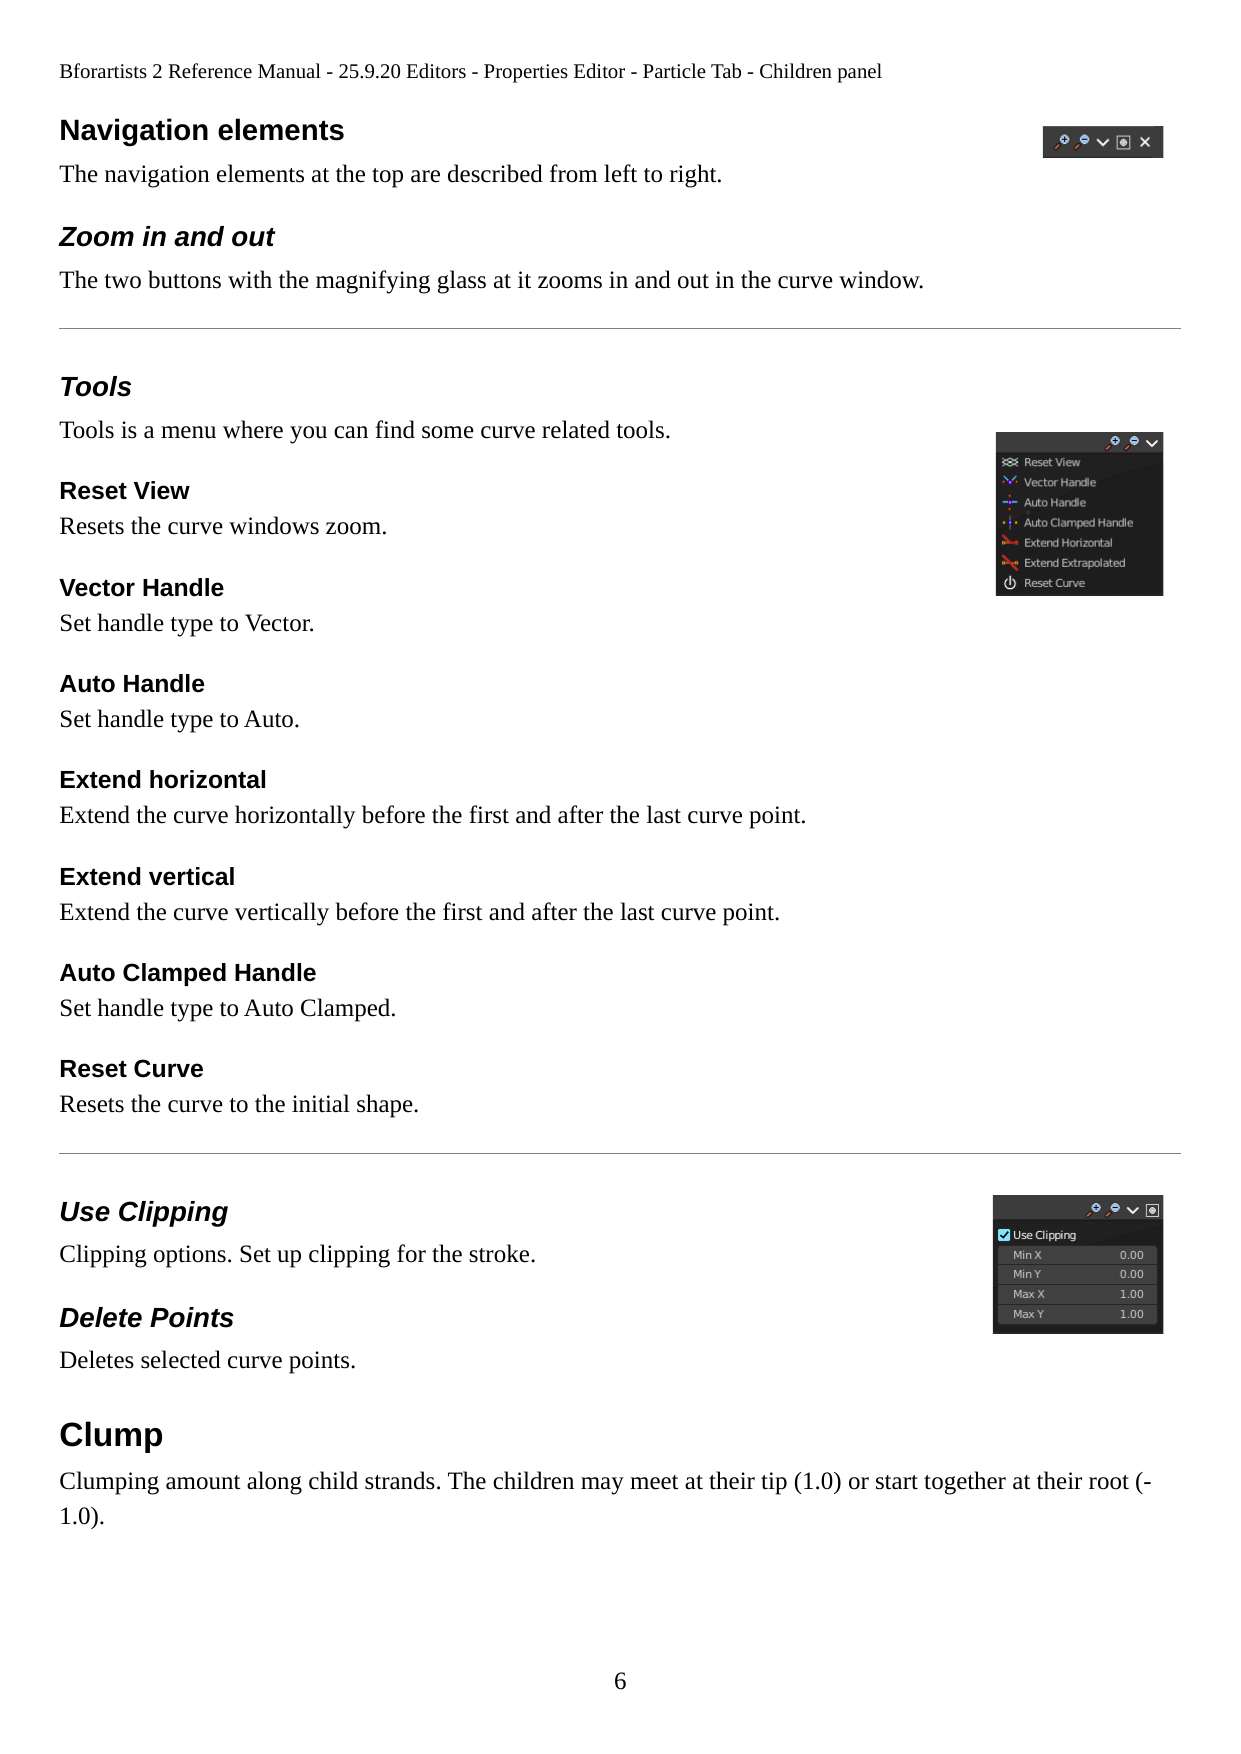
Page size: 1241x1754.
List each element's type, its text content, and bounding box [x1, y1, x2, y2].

subtitle Delete Points [59, 1301, 992, 1333]
text Resets the curve windows zoom. [59, 511, 995, 540]
text Clipping options. Set up clipping for the stroke. [59, 1239, 992, 1268]
picture [995, 432, 1164, 596]
text The navigation elements at the top are described from left to right. [59, 159, 1181, 188]
subtitle Use Clipping [59, 1195, 992, 1227]
subtitle Reset Curve [59, 1054, 1181, 1083]
text Resets the curve to the initial shape. [59, 1089, 1181, 1118]
subtitle [1164, 476, 1181, 505]
picture [992, 1195, 1164, 1334]
subtitle Extend horizontal [59, 766, 1181, 794]
text Extend the curve horizontally before the first and after the last curve point. [59, 800, 1181, 829]
text Tools is a menu where you can find some curve related tools. [59, 415, 1181, 444]
subtitle Zoom in and out [59, 220, 1181, 252]
subtitle Navigation elements [59, 113, 1181, 146]
subtitle Extend vertical [59, 862, 1181, 890]
subtitle Auto Handle [59, 669, 1181, 698]
subtitle Reset View [59, 476, 995, 505]
text Set handle type to Auto. [59, 704, 1181, 733]
subtitle Auto Clamped Handle [59, 958, 1181, 987]
subtitle [1164, 1195, 1181, 1227]
subtitle [1164, 1301, 1181, 1333]
subtitle Tools [59, 371, 1181, 402]
text The two buttons with the magnifying glass at it zooms in and out in the curve window. [59, 265, 1181, 293]
subtitle Clump [59, 1415, 1181, 1454]
text Set handle type to Auto Clamped. [59, 993, 1181, 1022]
text Clumping amount along child strands. The children may meet at their tip (1.0) or start together at their root (-1.0). [59, 1466, 1181, 1530]
picture [1042, 126, 1164, 158]
subtitle Vector Handle [59, 573, 1181, 601]
text Set handle type to Vector. [59, 608, 1181, 636]
text Deletes selected curve points. [59, 1345, 1181, 1374]
text Extend the curve vertically before the first and after the last curve point. [59, 897, 1181, 925]
